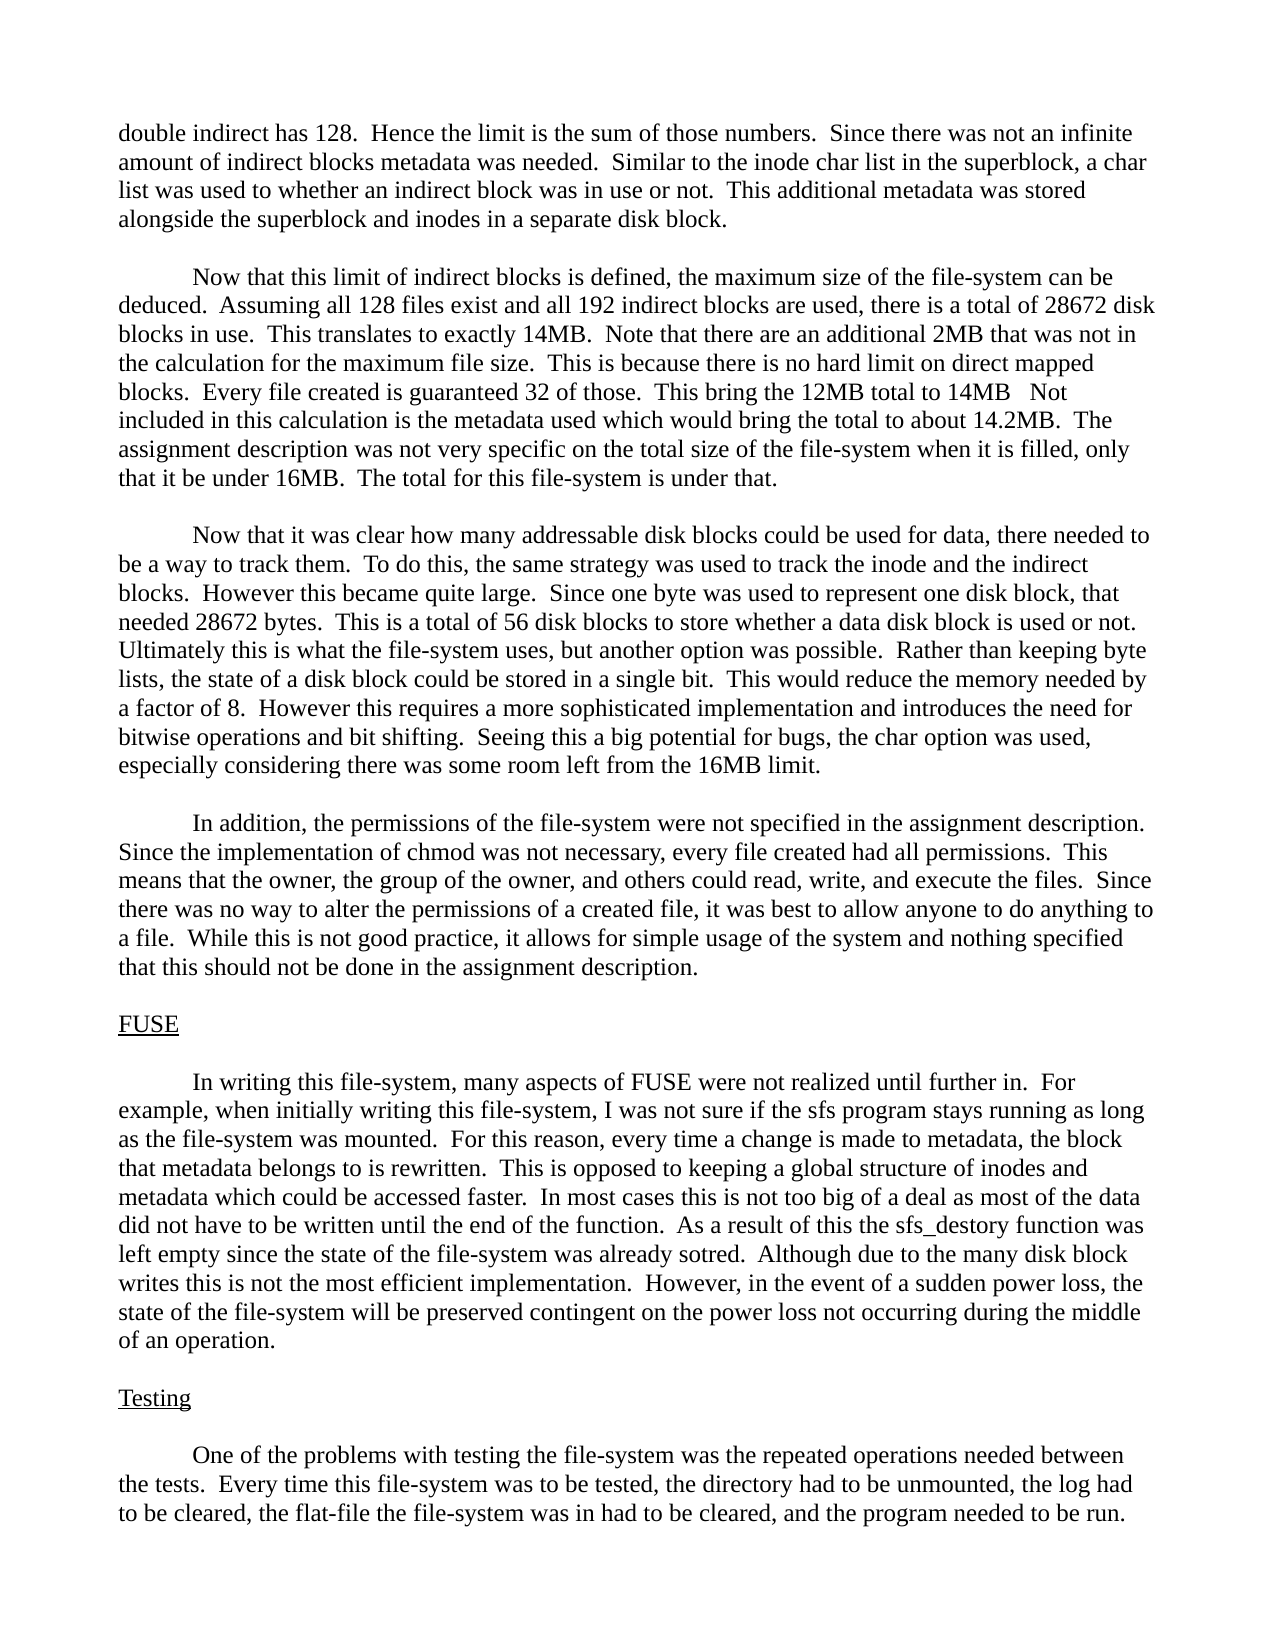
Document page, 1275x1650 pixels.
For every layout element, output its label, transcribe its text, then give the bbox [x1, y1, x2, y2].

text Testing [118, 1383, 1157, 1412]
text Now that this limit of indirect blocks is defined, the maximum size of the file-system can be deduced. Assuming all 128 files exist and all 192 indirect blocks are used, there is a total of 28672 disk blocks in use. This translates to exactly 14MB. Note that there are an additional 2MB that was not in the calculation for the maximum file size. This is because there is no hard limit on direct mapped blocks. Every file created is guaranteed 32 of those. This bring the 12MB total to 14MB Not included in this calculation is the metadata used which would bring the total to about 14.2MB. The assignment description was not very specific on the total size of the file-system when it is filled, only that it be under 16MB. The total for this file-system is under that. [118, 262, 1157, 492]
text FUSE [118, 1009, 1157, 1038]
text double indirect has 128. Hence the limit is the sum of those numbers. Since there was not an infinite amount of indirect blocks metadata was needed. Similar to the inode char list in the superblock, a char list was used to whether an indirect block was in use or not. This additional metadata was stored alongside the superblock and inodes in a separate disk block. [118, 118, 1157, 233]
text In addition, the permissions of the file-system were not specified in the assignment description. Since the implementation of chmod was not necessary, every file created had all permissions. This means that the owner, the group of the owner, and others could read, write, and execute the files. Since there was no way to alter the permissions of a created file, it was best to allow anyone to do anything to a file. While this is not good practice, it allows for simple usage of the system and nothing specified that this should not be done in the assignment description. [118, 808, 1157, 981]
text Now that it was clear how many addressable disk blocks could be used for data, there needed to be a way to track them. To do this, the same strategy was used to track the inode and the indirect blocks. However this became quite large. Since one byte was used to represent one disk block, that needed 28672 bytes. This is a total of 56 disk blocks to store whether a data disk block is used or not. Ultimately this is what the file-system uses, but another option was possible. Rather than keeping byte lists, the state of a disk block could be stored in a single bit. This would reduce the memory needed by a factor of 8. However this requires a more sophisticated implementation and introduces the need for bitwise operations and bit shifting. Seeing this a big potential for bugs, the char option was used, especially considering there was some room left from the 16MB limit. [118, 521, 1157, 779]
text In writing this file-system, many aspects of FUSE were not realized until further in. For example, when initially writing this file-system, I was not sure if the sfs program stays running as long as the file-system was mounted. For this reason, every time a change is made to metadata, the block that metadata belongs to is rewritten. This is opposed to keeping a global structure of inodes and metadata which could be accessed faster. In most cases this is not too big of a deal as most of the data did not have to be written until the end of the function. As a result of this the sfs_destory function was left empty since the state of the file-system was already sotred. Although due to the many disk block writes this is not the most efficient implementation. However, in the event of a sudden power loss, the state of the file-system will be preserved contingent on the power loss not occurring during the middle of an operation. [118, 1067, 1157, 1354]
text One of the problems with testing the file-system was the repeated operations needed between the tests. Every time this file-system was to be tested, the directory had to be unmounted, the log had to be cleared, the flat-file the file-system was in had to be cleared, and the program needed to be run. [118, 1441, 1157, 1527]
